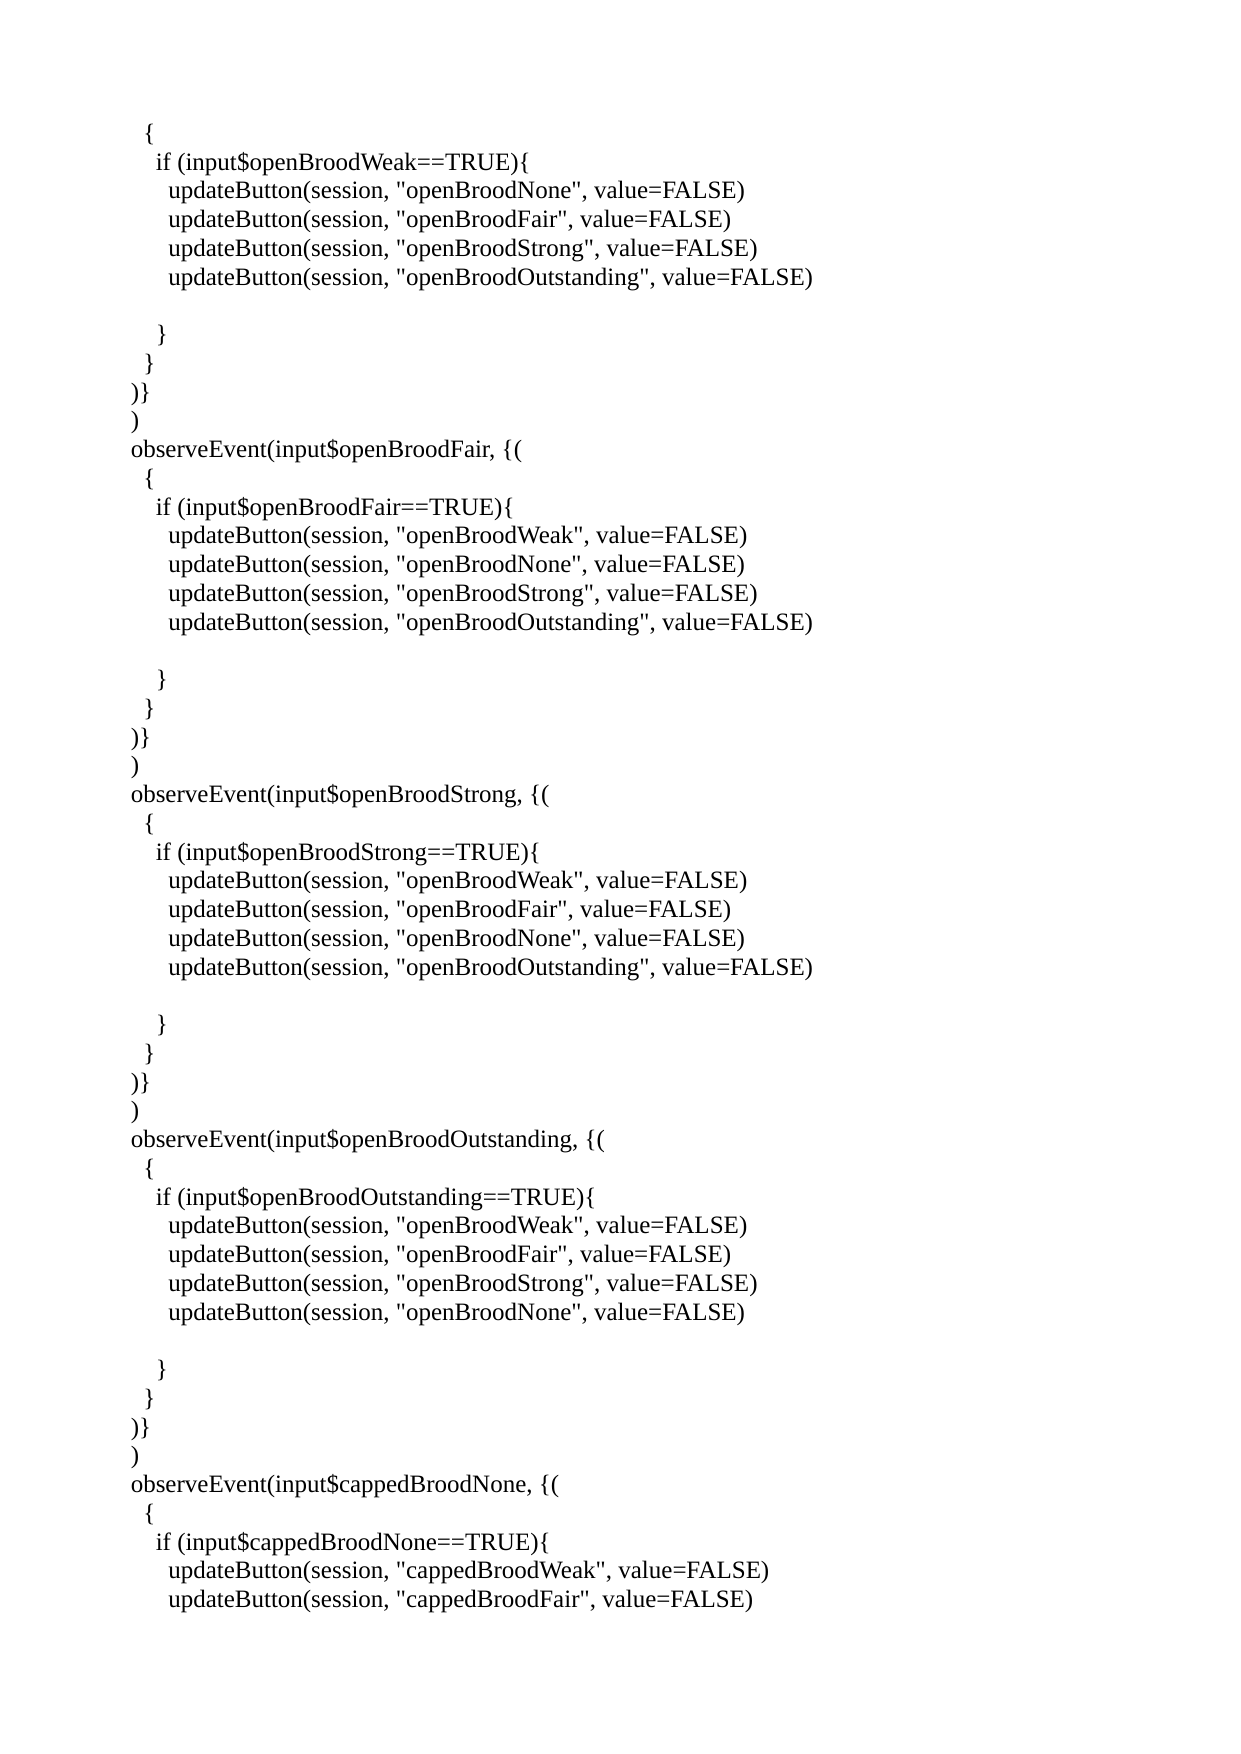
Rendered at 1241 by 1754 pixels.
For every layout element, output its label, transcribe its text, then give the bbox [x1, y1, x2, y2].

text ) [118, 751, 1122, 779]
text updateButton(session, "openBroodOutstanding", value=FALSE) [118, 262, 1122, 291]
text { [118, 1153, 1122, 1182]
text ) [118, 1441, 1122, 1469]
text if (input$openBroodFair==TRUE){ [118, 492, 1122, 521]
text } [118, 1038, 1122, 1067]
text } [118, 1383, 1122, 1412]
text updateButton(session, "openBroodFair", value=FALSE) [118, 1239, 1122, 1268]
text updateButton(session, "openBroodOutstanding", value=FALSE) [118, 952, 1122, 981]
text observeEvent(input$openBroodStrong, {( [118, 779, 1122, 808]
text updateButton(session, "openBroodOutstanding", value=FALSE) [118, 607, 1122, 636]
text updateButton(session, "openBroodNone", value=FALSE) [118, 549, 1122, 578]
text )} [118, 377, 1122, 406]
text { [118, 463, 1122, 492]
text observeEvent(input$cappedBroodNone, {( [118, 1469, 1122, 1498]
text } [118, 693, 1122, 722]
text } [118, 348, 1122, 377]
text ) [118, 1096, 1122, 1124]
text { [118, 1498, 1122, 1527]
text updateButton(session, "cappedBroodWeak", value=FALSE) [118, 1556, 1122, 1584]
text )} [118, 722, 1122, 751]
text updateButton(session, "openBroodStrong", value=FALSE) [118, 233, 1122, 262]
text if (input$openBroodWeak==TRUE){ [118, 147, 1122, 176]
text updateButton(session, "openBroodFair", value=FALSE) [118, 894, 1122, 923]
text updateButton(session, "openBroodNone", value=FALSE) [118, 176, 1122, 204]
text updateButton(session, "openBroodNone", value=FALSE) [118, 1297, 1122, 1326]
text if (input$openBroodOutstanding==TRUE){ [118, 1182, 1122, 1211]
text updateButton(session, "cappedBroodFair", value=FALSE) [118, 1584, 1122, 1613]
text observeEvent(input$openBroodFair, {( [118, 434, 1122, 463]
text updateButton(session, "openBroodFair", value=FALSE) [118, 204, 1122, 233]
text if (input$openBroodStrong==TRUE){ [118, 837, 1122, 866]
text { [118, 808, 1122, 837]
text observeEvent(input$openBroodOutstanding, {( [118, 1124, 1122, 1153]
text } [118, 664, 1122, 693]
text updateButton(session, "openBroodStrong", value=FALSE) [118, 1268, 1122, 1297]
text { [118, 118, 1122, 147]
text updateButton(session, "openBroodNone", value=FALSE) [118, 923, 1122, 952]
text } [118, 1354, 1122, 1383]
text } [118, 1009, 1122, 1038]
text )} [118, 1412, 1122, 1441]
text updateButton(session, "openBroodWeak", value=FALSE) [118, 866, 1122, 894]
text updateButton(session, "openBroodStrong", value=FALSE) [118, 578, 1122, 607]
text if (input$cappedBroodNone==TRUE){ [118, 1527, 1122, 1556]
text updateButton(session, "openBroodWeak", value=FALSE) [118, 521, 1122, 549]
text updateButton(session, "openBroodWeak", value=FALSE) [118, 1211, 1122, 1239]
text } [118, 319, 1122, 348]
text )} [118, 1067, 1122, 1096]
text ) [118, 406, 1122, 434]
